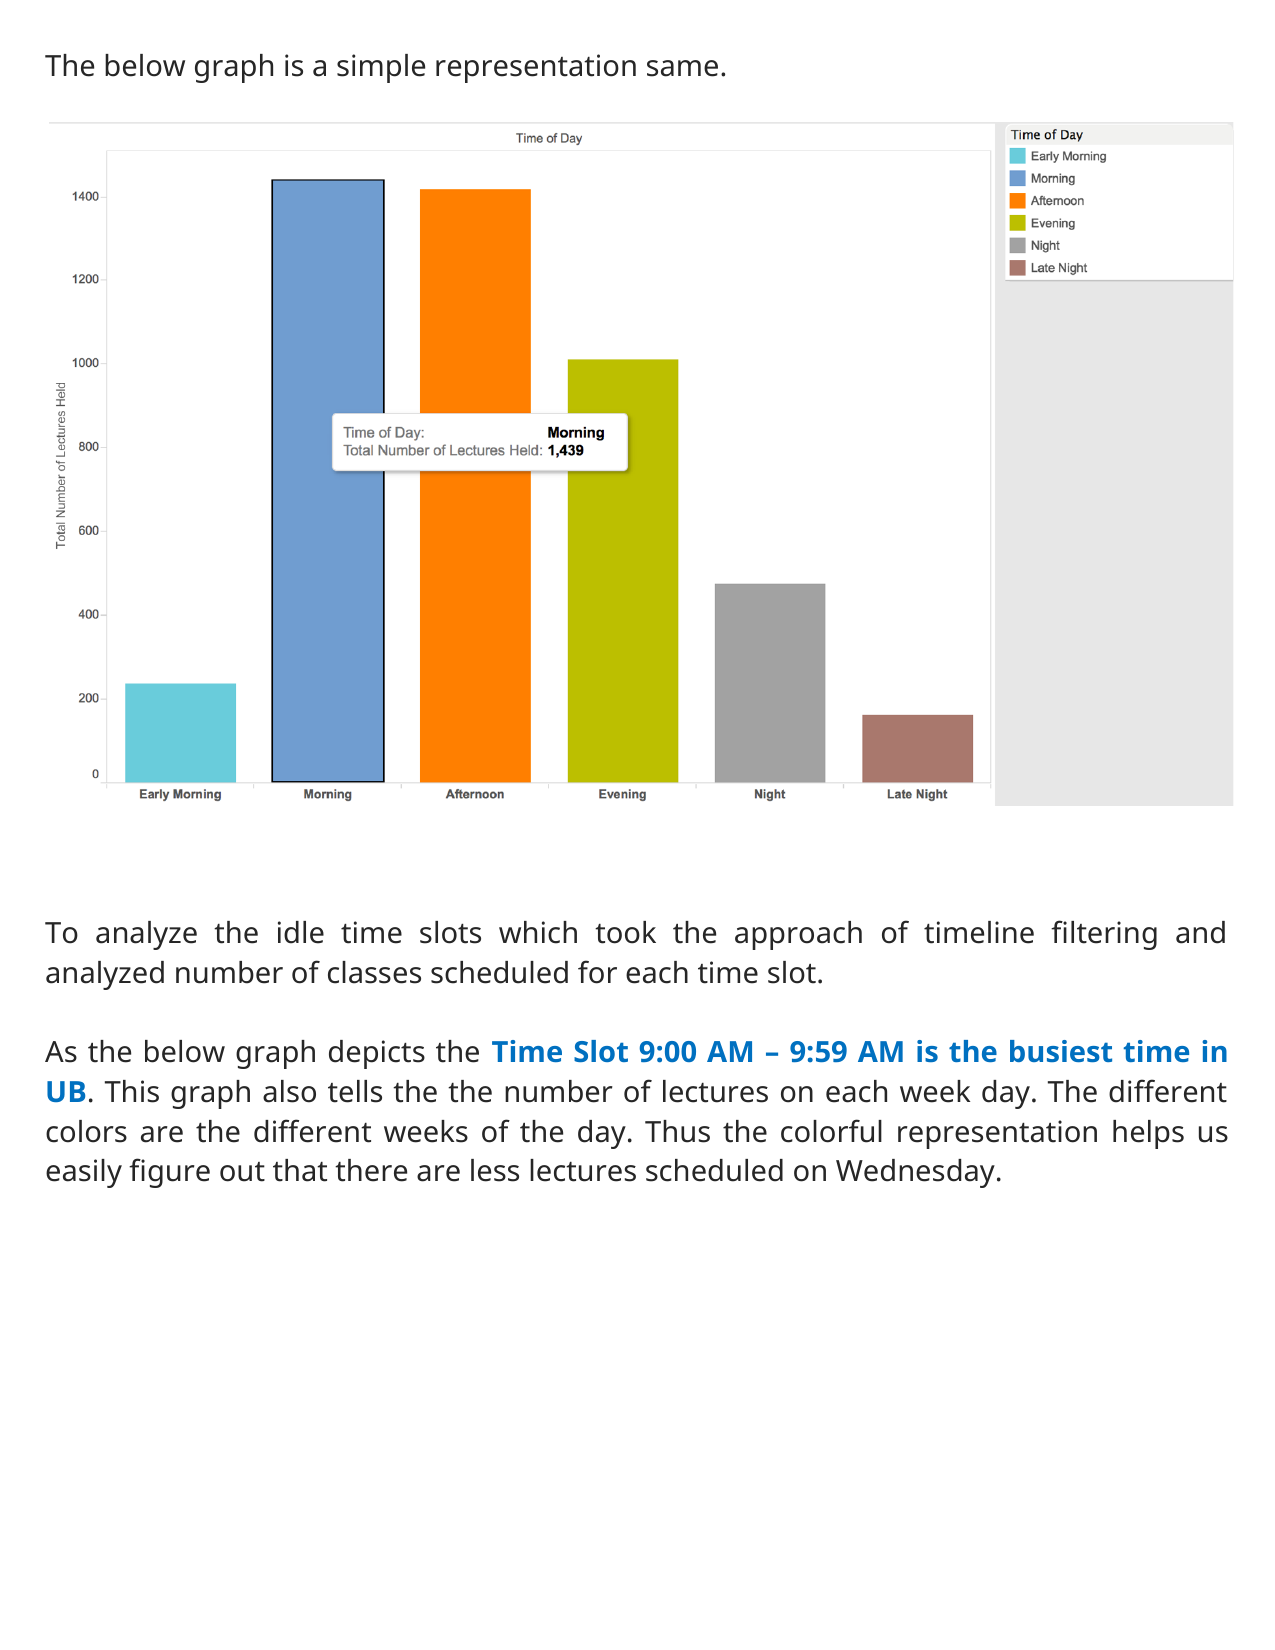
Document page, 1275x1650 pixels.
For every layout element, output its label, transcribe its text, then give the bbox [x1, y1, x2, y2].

text To analyze the idle time slots which took the approach of timeline filtering and analyzed number of classes scheduled for each time slot. [45, 913, 1230, 992]
picture [49, 122, 1234, 806]
text As the below graph depicts the Time Slot 9:00 AM – 9:59 AM is the busiest time in UB. This graph also tells the the number of lectures on each week day. The different colors are the different weeks of the day. Thus the colorful representation helps us easily figure out that there are less lectures scheduled on Wednesday. [45, 1032, 1230, 1190]
text The below graph is a simple representation same. [45, 45, 1230, 85]
